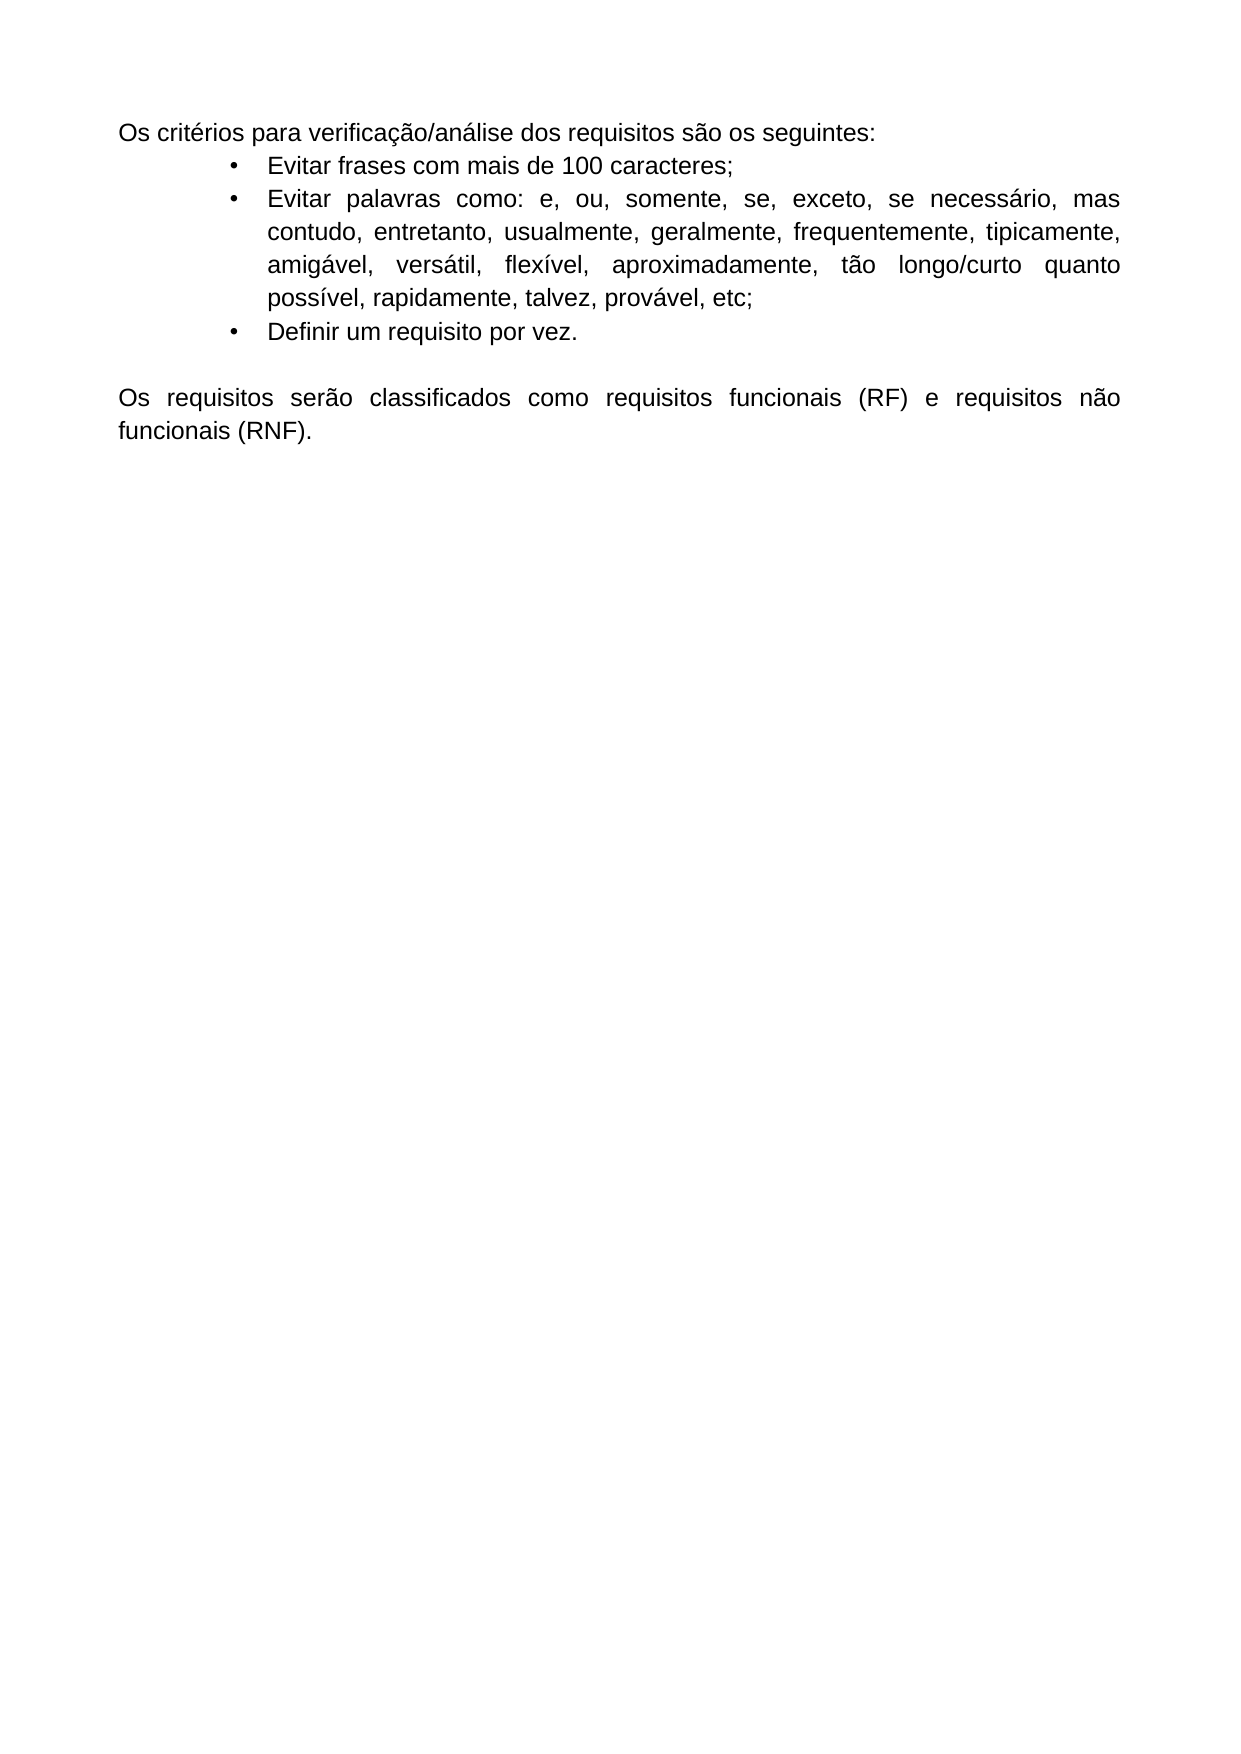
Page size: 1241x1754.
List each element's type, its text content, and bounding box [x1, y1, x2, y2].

list Evitar palavras como: e, ou, somente, se, exceto, se necessário, mas contudo, entretanto, usualmente, geralmente, frequentemente, tipicamente, amigável, versátil, flexível, aproximadamente, tão longo/curto quanto possível, rapidamente, talvez, provável, etc; [229, 184, 1122, 312]
text Os requisitos serão classificados como requisitos funcionais (RF) e requisitos não funcionais (RNF). [118, 383, 1122, 444]
list Definir um requisito por vez. [229, 316, 1122, 345]
list Evitar frases com mais de 100 caracteres; [229, 151, 1122, 180]
text Os critérios para verificação/análise dos requisitos são os seguintes: [118, 118, 1122, 147]
